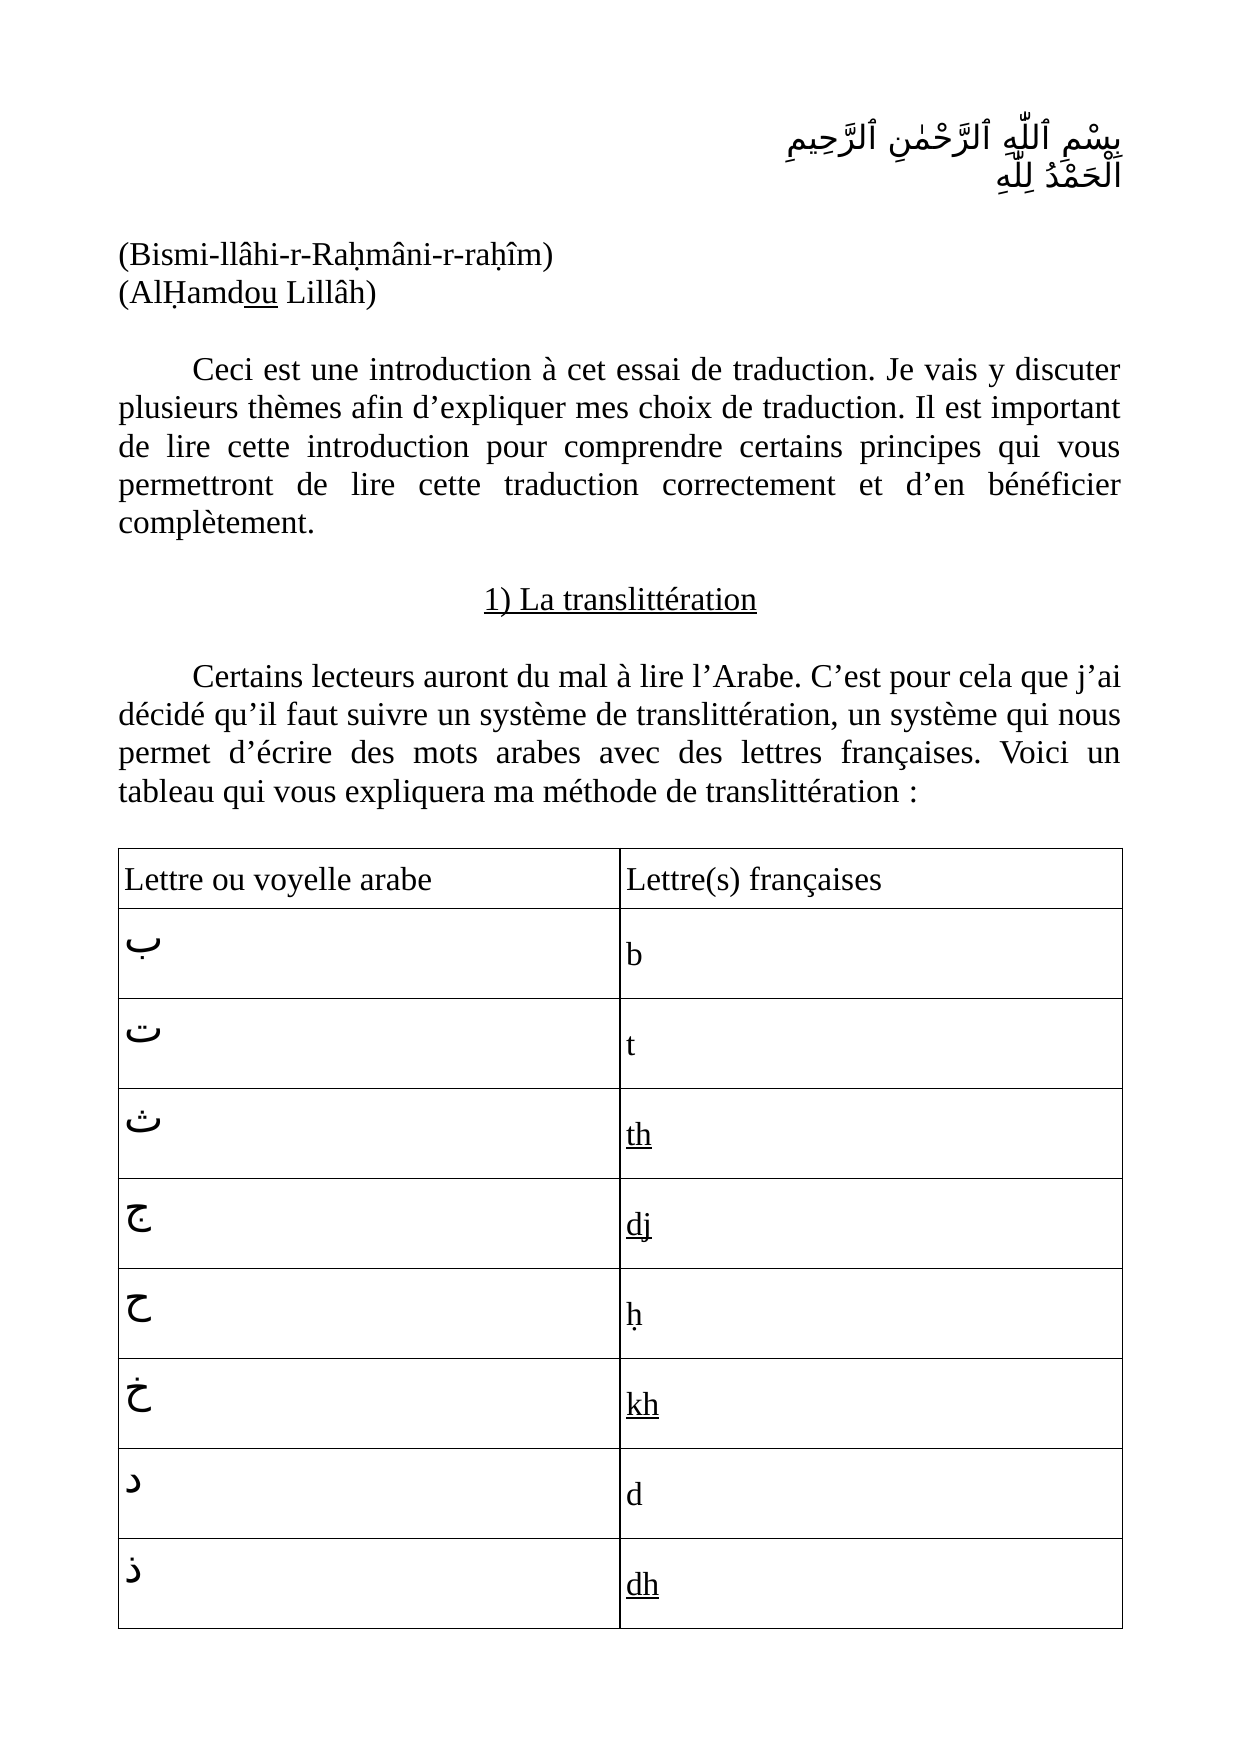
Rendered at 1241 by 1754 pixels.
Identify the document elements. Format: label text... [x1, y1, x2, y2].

table_cell خ [119, 1359, 619, 1447]
table_cell b [621, 909, 1122, 997]
table_cell ح [119, 1269, 619, 1357]
table_cell ت [119, 999, 619, 1087]
text ‎(Bismi-llâhi-r-Raḥmâni-r-raḥîm) [118, 234, 1122, 272]
table_cell ث [119, 1089, 619, 1177]
table_header Lettre ou voyelle arabe [119, 849, 619, 907]
text الْحَمْدُ لِلّٰهِ [118, 157, 1122, 196]
table_cell dj [621, 1179, 1122, 1267]
table_cell th [621, 1089, 1122, 1177]
table_cell t [621, 999, 1122, 1087]
text بِسْمِ ٱللّٰهِ ٱلرَّحْمٰنِ ٱلرَّحِيمِ [118, 118, 1122, 157]
table_cell ḥ [621, 1269, 1122, 1357]
table_header Lettre(s) françaises [621, 849, 1122, 907]
text Certains lecteurs auront du mal à lire l’Arabe. C’est pour cela que j’ai décidé qu’il faut suivre un système de translittération, un système qui nous permet d’écrire des mots arabes avec des lettres françaises. Voici un tableau qui vous expliquera ma méthode de translittération : [118, 656, 1122, 809]
text Ceci est une introduction à cet essai de traduction. Je vais y discuter plusieurs thèmes afin d’expliquer mes choix de traduction. Il est important de lire cette introduction pour comprendre certains principes qui vous permettront de lire cette traduction correctement et d’en bénéficier complètement. [118, 349, 1122, 541]
table_cell ج [119, 1179, 619, 1267]
table_cell dh [621, 1539, 1122, 1627]
table_cell د [119, 1449, 619, 1537]
table_cell ب [119, 909, 619, 997]
table_cell kh [621, 1359, 1122, 1447]
table_cell ذ [119, 1539, 619, 1627]
text 1) La translittération [118, 579, 1122, 617]
text ‎(AlḤamdou Lillâh) [118, 272, 1122, 311]
table_cell d [621, 1449, 1122, 1537]
